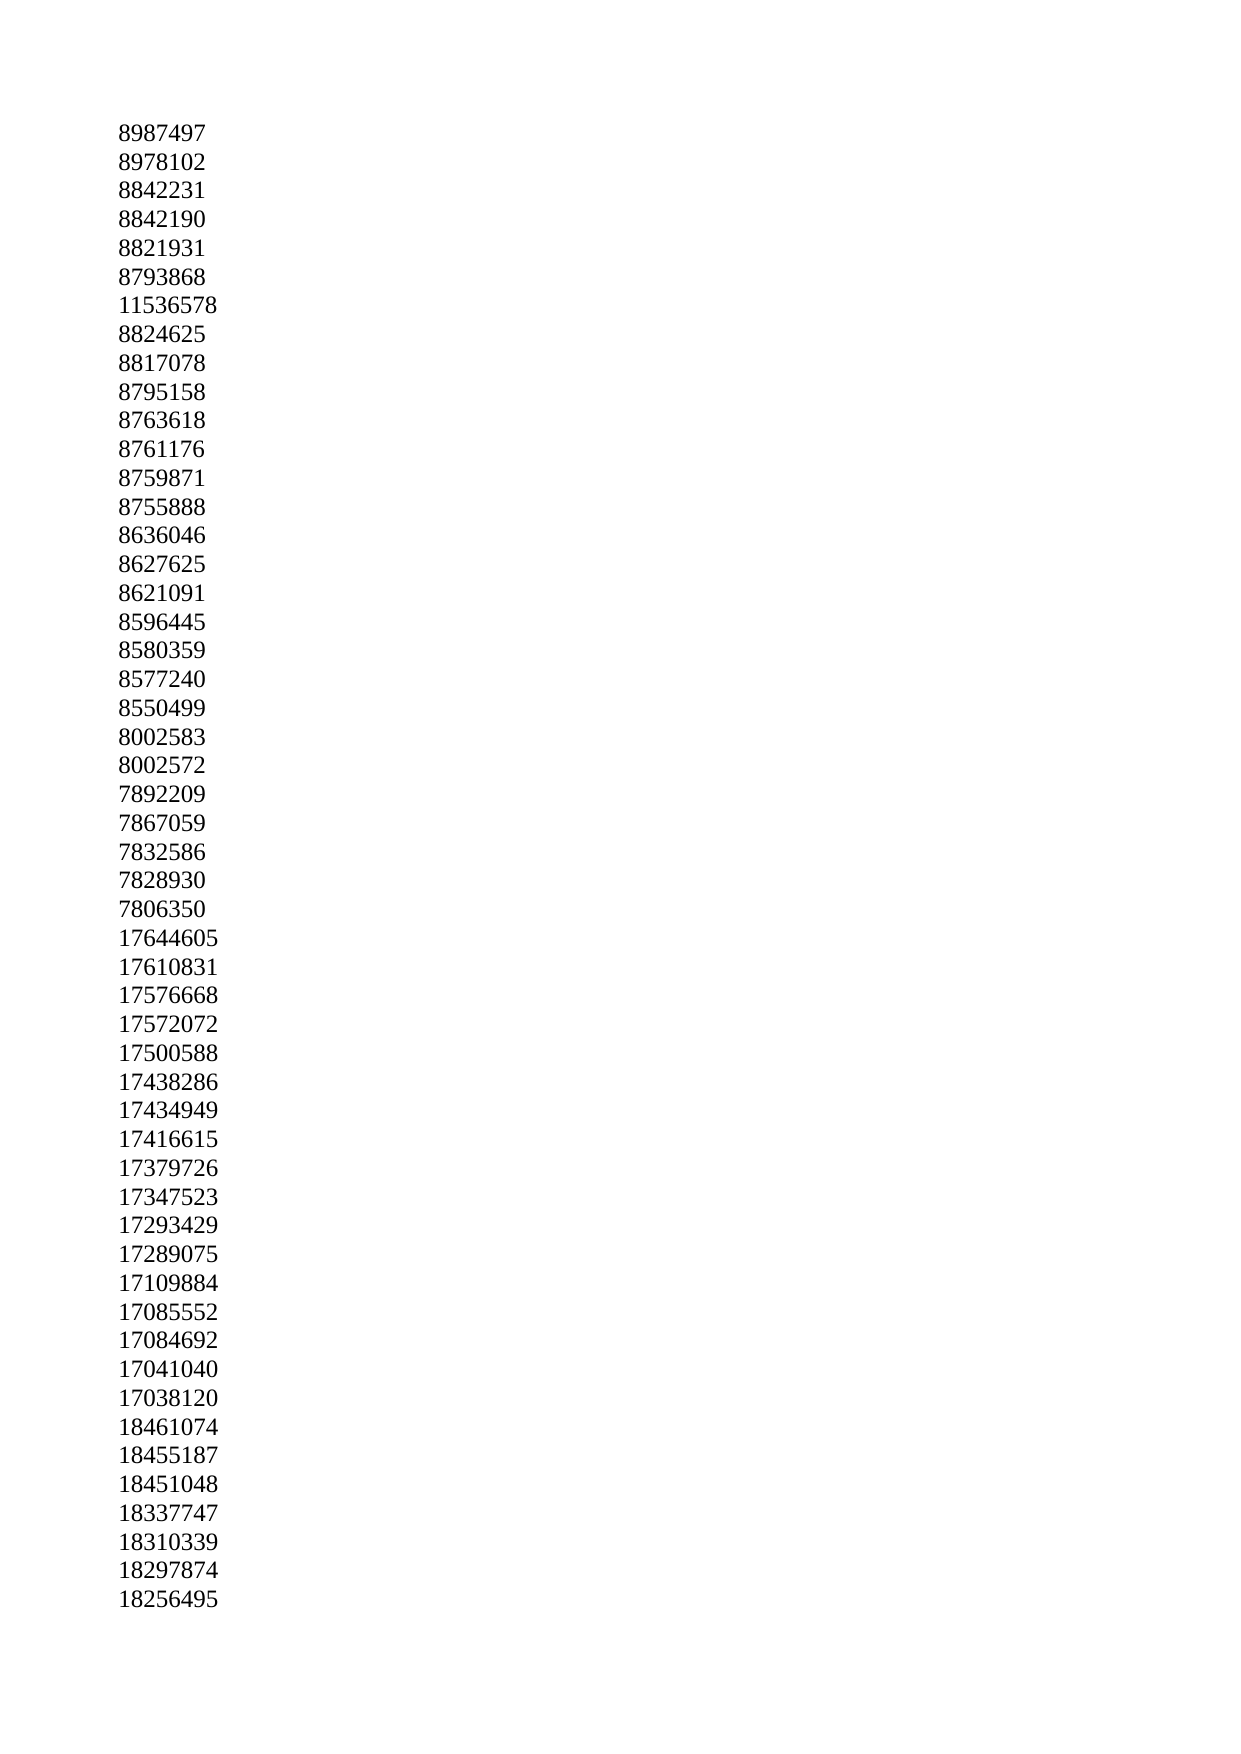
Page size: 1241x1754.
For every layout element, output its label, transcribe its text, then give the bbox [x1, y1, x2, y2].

text 17293429 [118, 1211, 1122, 1239]
text 7828930 [118, 866, 1122, 894]
text 8761176 [118, 434, 1122, 463]
text 18297874 [118, 1556, 1122, 1584]
text 8580359 [118, 636, 1122, 664]
text 17347523 [118, 1182, 1122, 1211]
text 8596445 [118, 607, 1122, 636]
text 17109884 [118, 1268, 1122, 1297]
text 8550499 [118, 693, 1122, 722]
text 18461074 [118, 1412, 1122, 1441]
text 8636046 [118, 521, 1122, 549]
text 8978102 [118, 147, 1122, 176]
text 8795158 [118, 377, 1122, 406]
text 7867059 [118, 808, 1122, 837]
text 8002583 [118, 722, 1122, 751]
text 8627625 [118, 549, 1122, 578]
text 18256495 [118, 1584, 1122, 1613]
text 8759871 [118, 463, 1122, 492]
text 17434949 [118, 1096, 1122, 1124]
text 18451048 [118, 1469, 1122, 1498]
text 17041040 [118, 1354, 1122, 1383]
text 17644605 [118, 923, 1122, 952]
text 8793868 [118, 262, 1122, 291]
text 8755888 [118, 492, 1122, 521]
text 8821931 [118, 233, 1122, 262]
text 18455187 [118, 1441, 1122, 1469]
text 8817078 [118, 348, 1122, 377]
text 11536578 [118, 291, 1122, 319]
text 7832586 [118, 837, 1122, 866]
text 8987497 [118, 118, 1122, 147]
text 17085552 [118, 1297, 1122, 1326]
text 17289075 [118, 1239, 1122, 1268]
text 18337747 [118, 1498, 1122, 1527]
text 7806350 [118, 894, 1122, 923]
text 8763618 [118, 406, 1122, 434]
text 18310339 [118, 1527, 1122, 1556]
text 17084692 [118, 1326, 1122, 1354]
text 17379726 [118, 1153, 1122, 1182]
text 8621091 [118, 578, 1122, 607]
text 8577240 [118, 664, 1122, 693]
text 8842190 [118, 204, 1122, 233]
text 7892209 [118, 779, 1122, 808]
text 17500588 [118, 1038, 1122, 1067]
text 8002572 [118, 751, 1122, 779]
text 17610831 [118, 952, 1122, 981]
text 17416615 [118, 1124, 1122, 1153]
text 17438286 [118, 1067, 1122, 1096]
text 17572072 [118, 1009, 1122, 1038]
text 17576668 [118, 981, 1122, 1009]
text 17038120 [118, 1383, 1122, 1412]
text 8824625 [118, 319, 1122, 348]
text 8842231 [118, 176, 1122, 204]
